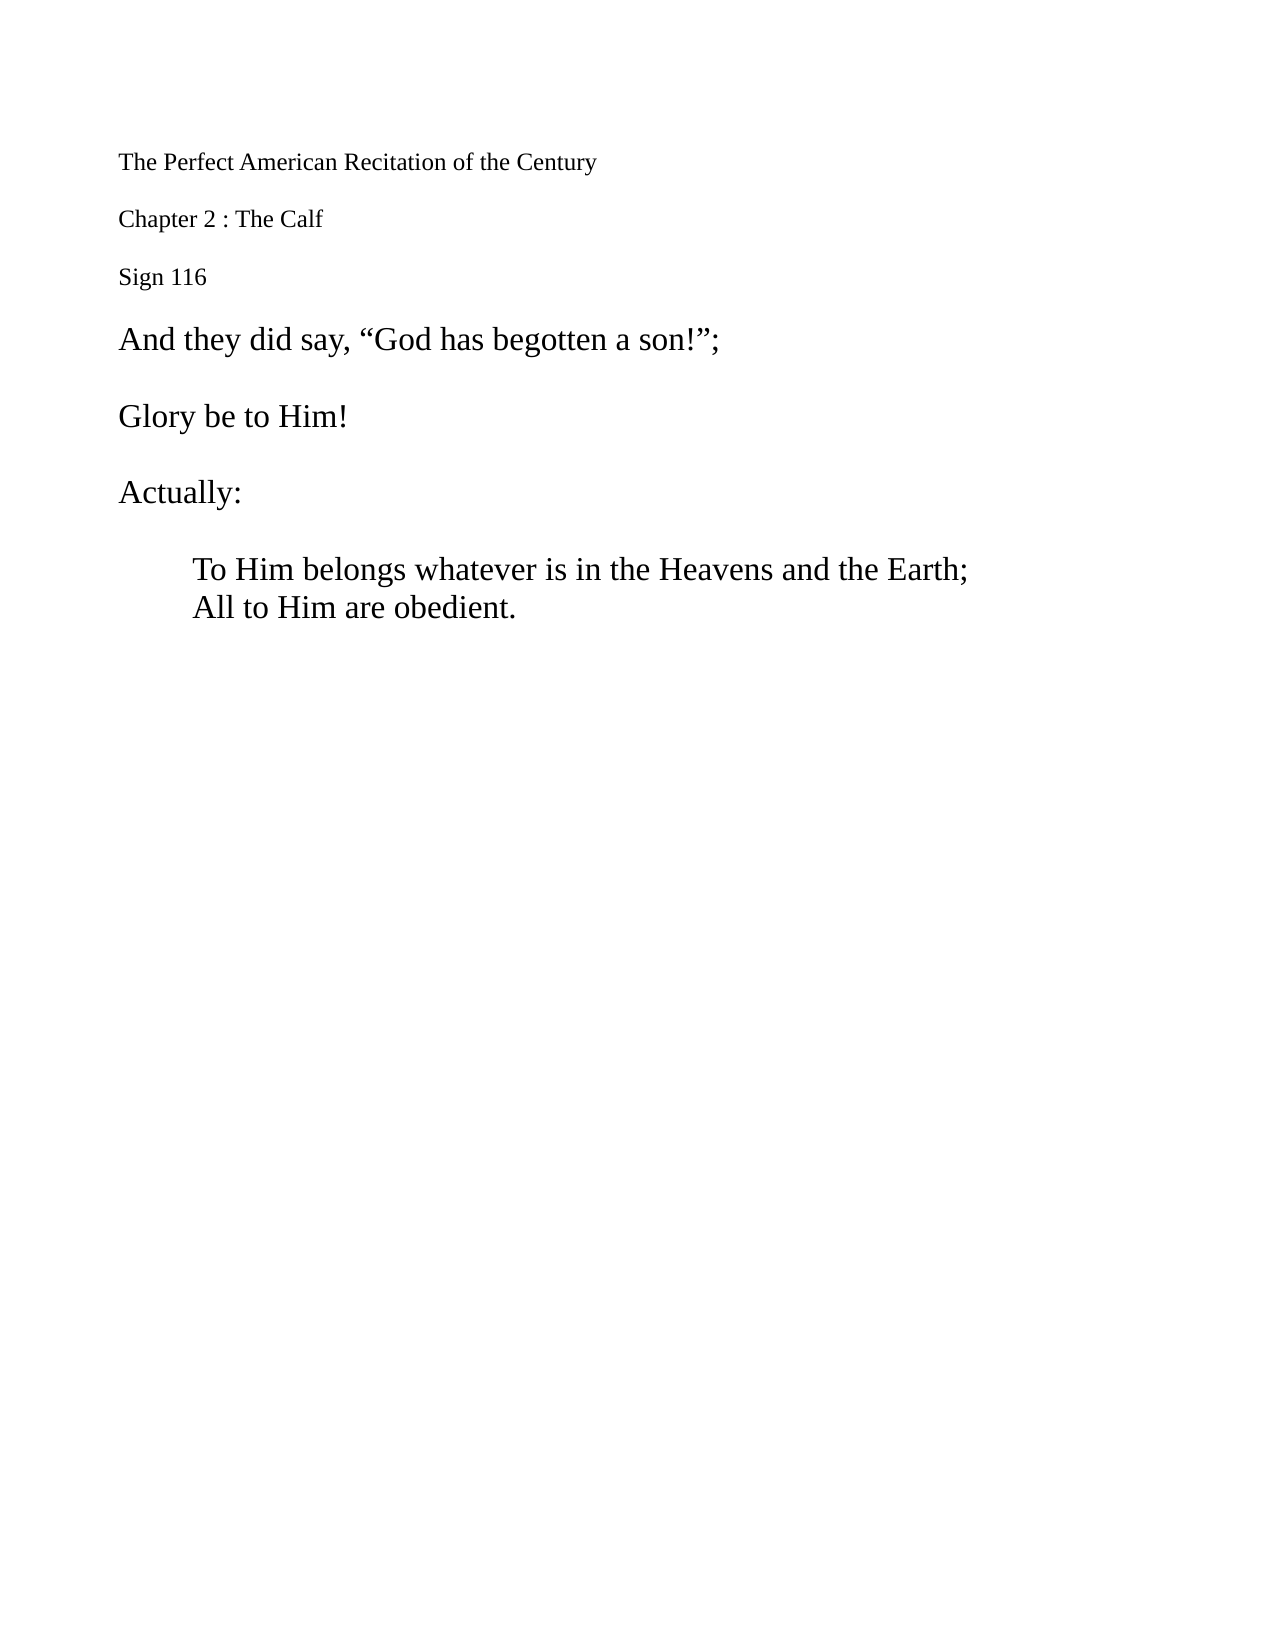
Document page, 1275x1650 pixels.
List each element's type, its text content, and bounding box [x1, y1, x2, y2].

text Actually: [118, 473, 1157, 511]
text The Perfect American Recitation of the Century [118, 147, 1157, 176]
text Glory be to Him! [118, 396, 1157, 434]
text Sign 116 [118, 262, 1157, 291]
text Chapter 2 : The Calf [118, 204, 1157, 233]
text All to Him are obedient. [118, 588, 1157, 626]
text To Him belongs whatever is in the Heavens and the Earth; [118, 549, 1157, 588]
text And they did say, “God has begotten a son!”; [118, 319, 1157, 358]
